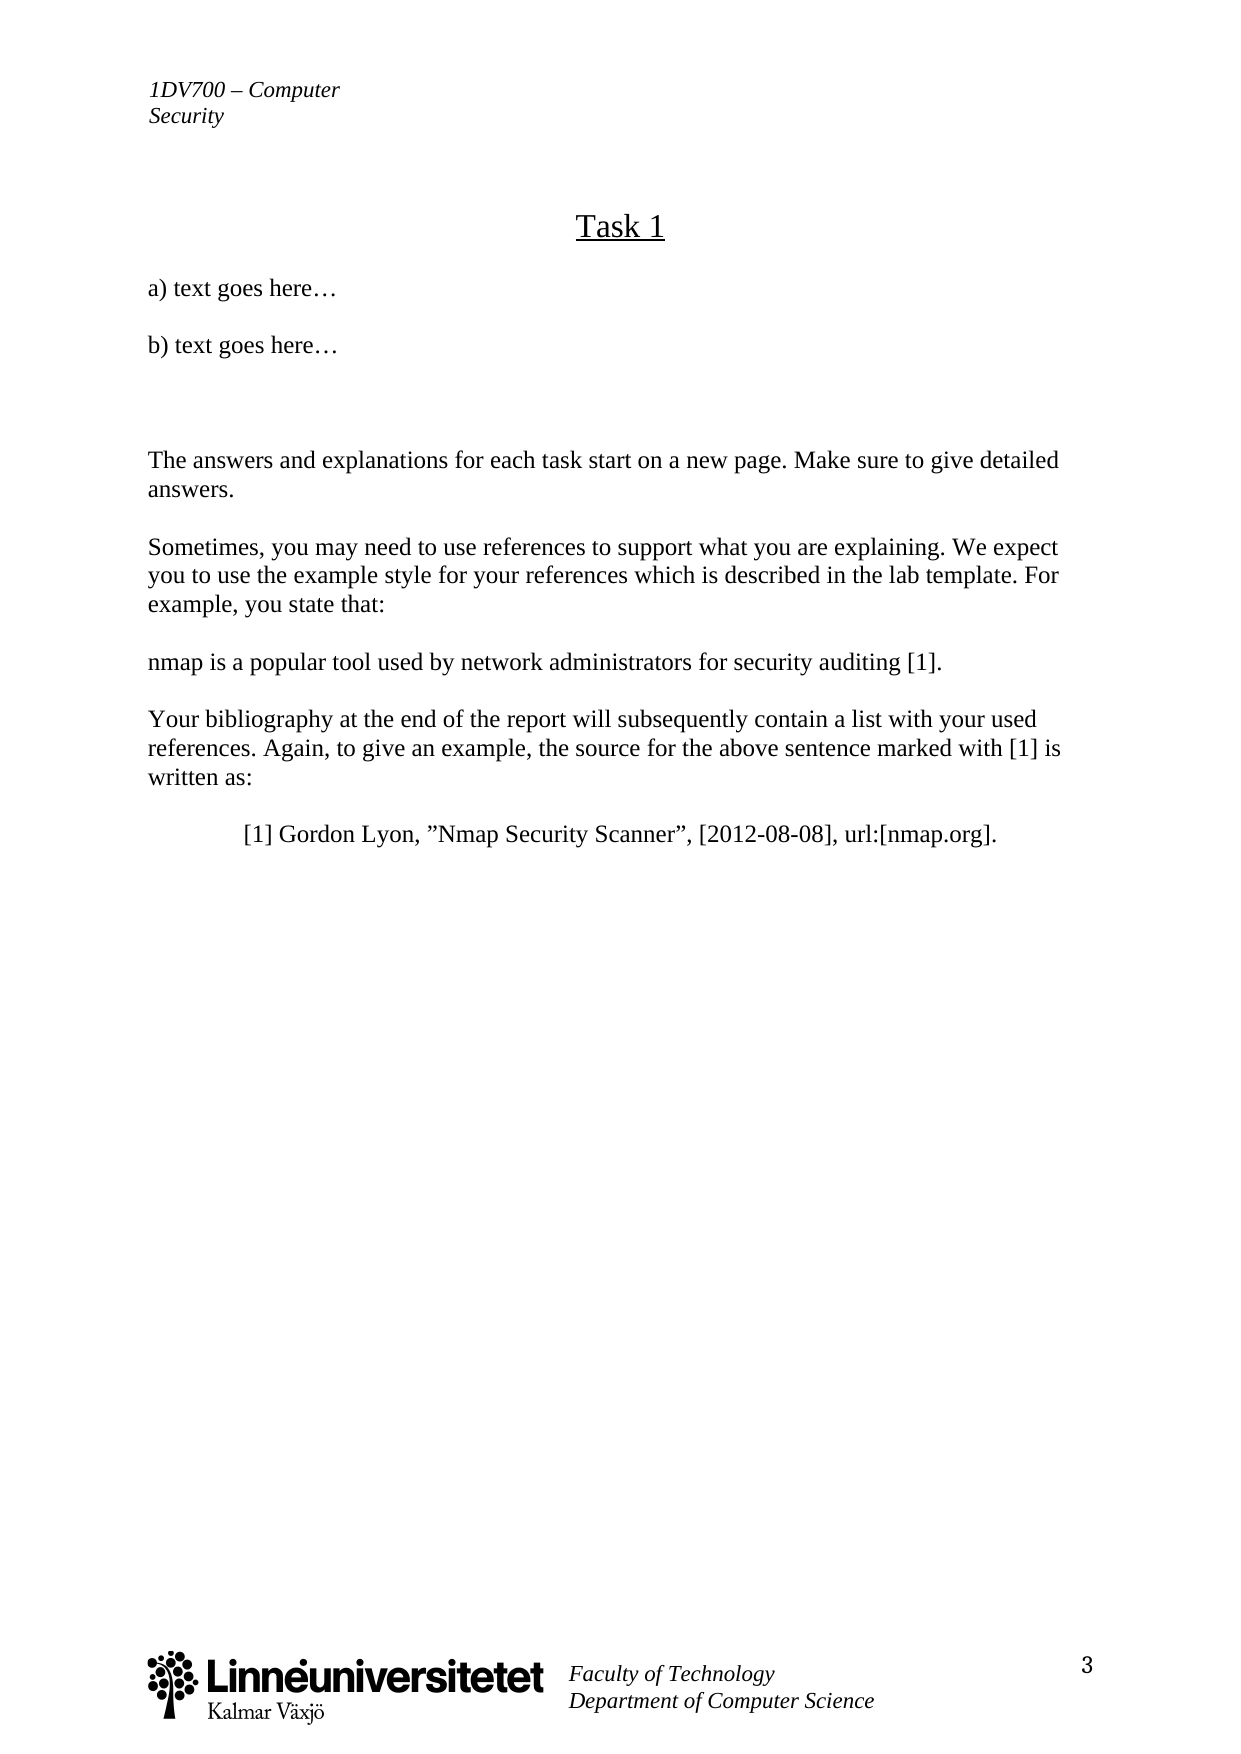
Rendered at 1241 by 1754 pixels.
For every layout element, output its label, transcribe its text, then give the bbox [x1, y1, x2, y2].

text [1] Gordon Lyon, ”Nmap Security Scanner”, [2012-08-08], url:[nmap.org]. [148, 819, 1093, 848]
text nmap is a popular tool used by network administrators for security auditing [1]. [148, 647, 1093, 675]
text Sometimes, you may need to use references to support what you are explaining. We expect you to use the example style for your references which is described in the lab template. For example, you state that: [148, 532, 1093, 618]
picture [147, 1651, 544, 1725]
text b) text goes here… [148, 330, 1093, 359]
text The answers and explanations for each task start on a new page. Make sure to give detailed answers. [148, 445, 1093, 503]
text Task 1 [148, 206, 1093, 244]
text a) text goes here… [148, 273, 1093, 302]
text Your bibliography at the end of the report will subsequently contain a list with your used references. Again, to give an example, the source for the above sentence marked with [1] is written as: [148, 704, 1093, 790]
